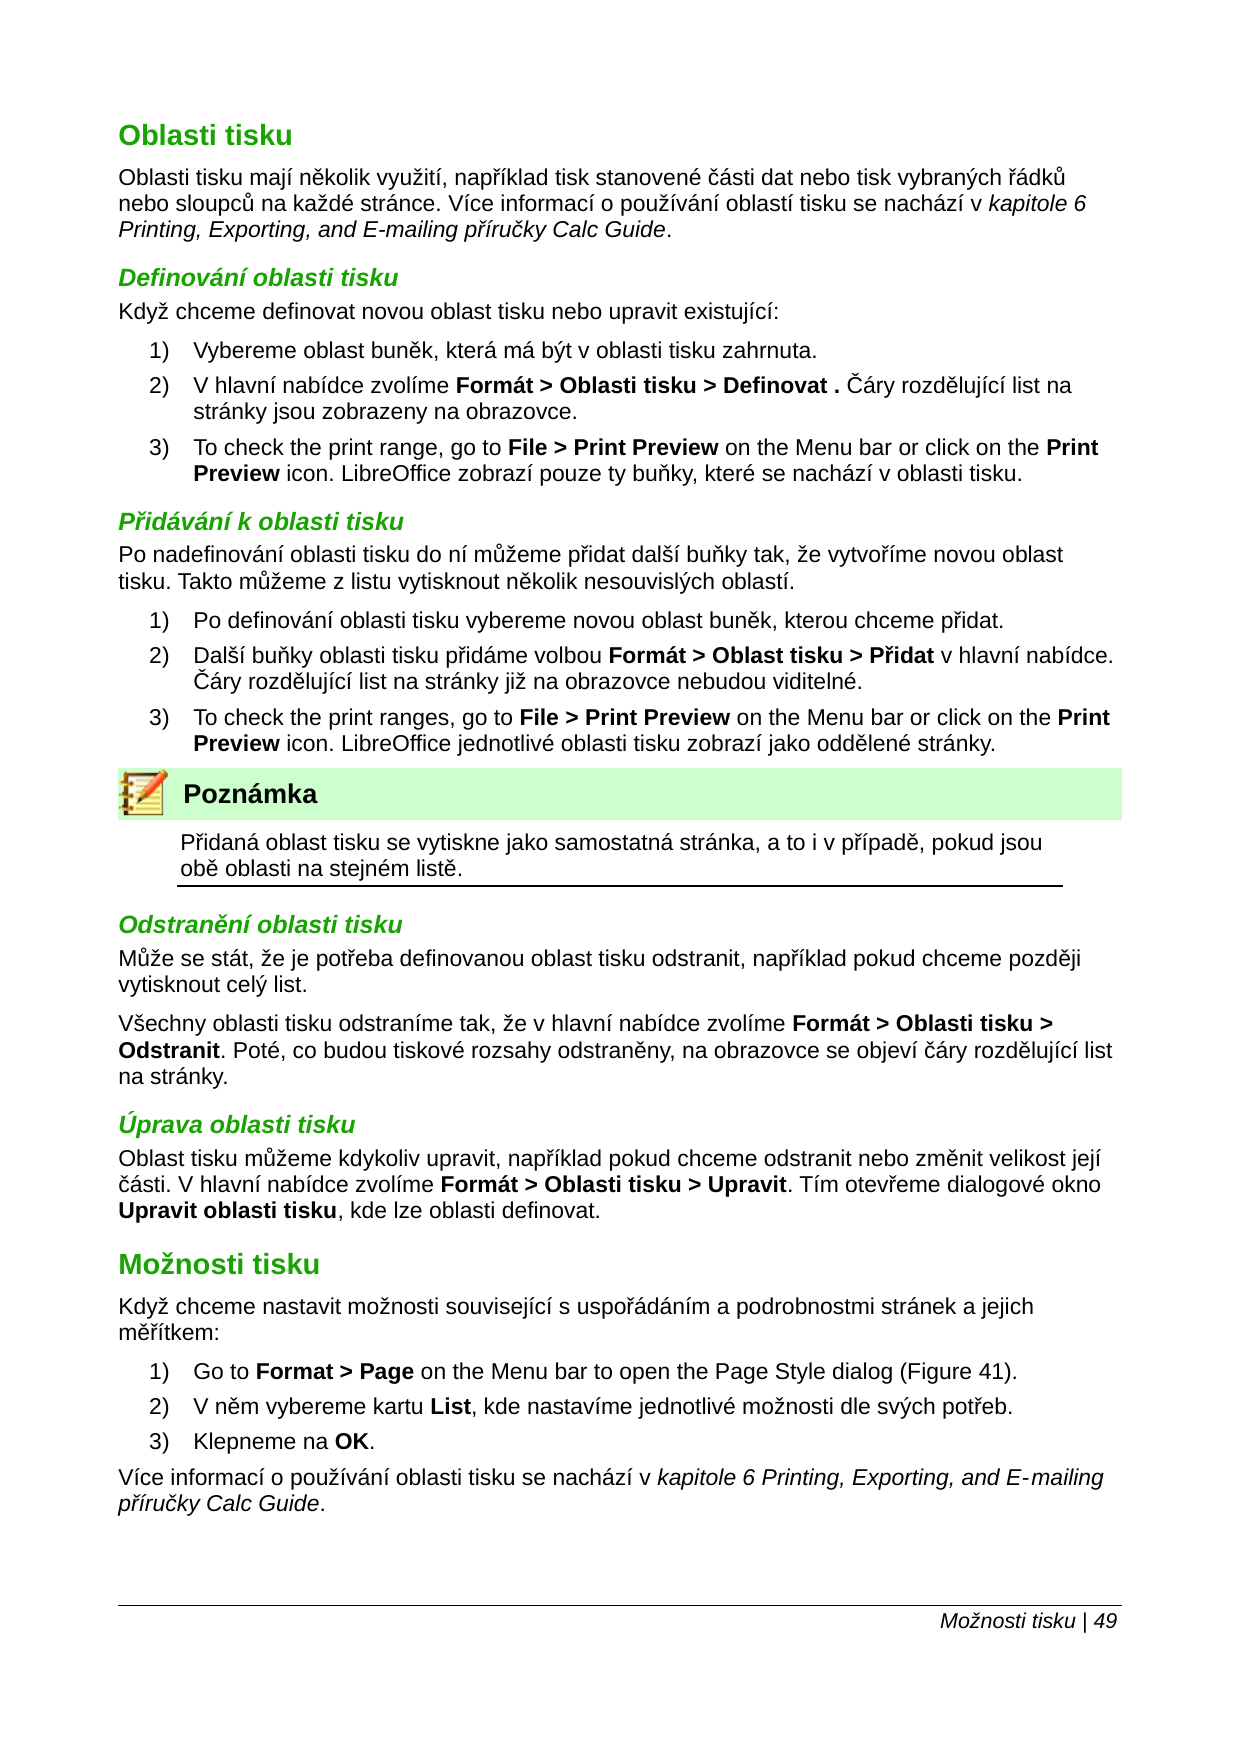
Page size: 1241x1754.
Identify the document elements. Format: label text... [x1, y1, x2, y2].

list Vybereme oblast buněk, která má být v oblasti tisku zahrnuta. [169, 337, 1122, 363]
subtitle Odstranění oblasti tisku [118, 910, 1122, 939]
text Přidaná oblast tisku se vytiskne jako samostatná stránka, a to i v případě, pokud jsou obě oblasti na stejném listě. [177, 826, 1063, 885]
list To check the print ranges, go to File > Print Preview on the Menu bar or click on the Print Preview icon. LibreOffice jednotlivé oblasti tisku zobrazí jako oddělené stránky. [169, 703, 1122, 756]
list V hlavní nabídce zvolíme Formát > Oblasti tisku > Definovat . Čáry rozdělující list na stránky jsou zobrazeny na obrazovce. [169, 372, 1122, 424]
subtitle Definování oblasti tisku [118, 263, 1122, 292]
text Oblasti tisku mají několik využití, například tisk stanovené části dat nebo tisk vybraných řádků nebo sloupců na každé stránce. Více informací o používání oblastí tisku se nachází v kapitole 6 Printing, Exporting, and E-mailing příručky Calc Guide. [118, 163, 1122, 242]
text Všechny oblasti tisku odstraníme tak, že v hlavní nabídce zvolíme Formát > Oblasti tisku > Odstranit. Poté, co budou tiskové rozsahy odstraněny, na obrazovce se objeví čáry rozdělující list na stránky. [118, 1010, 1122, 1089]
text Může se stát, že je potřeba definovanou oblast tisku odstranit, například pokud chceme později vytisknout celý list. [118, 945, 1122, 998]
list Po definování oblasti tisku vybereme novou oblast buněk, kterou chceme přidat. [169, 607, 1122, 633]
list V něm vybereme kartu List, kde nastavíme jednotlivé možnosti dle svých potřeb. [169, 1393, 1122, 1419]
subtitle Přidávání k oblasti tisku [118, 507, 1122, 536]
subtitle Úprava oblasti tisku [118, 1110, 1122, 1139]
list Klepneme na OK. [169, 1428, 1122, 1455]
subtitle Možnosti tisku [118, 1247, 1122, 1281]
list Další buňky oblasti tisku přidáme volbou Formát > Oblast tisku > Přidat v hlavní nabídce. Čáry rozdělující list na stránky již na obrazovce nebudou viditelné. [169, 642, 1122, 694]
subtitle Oblasti tisku [118, 118, 1122, 152]
list Go to Format > Page on the Menu bar to open the Page Style dialog (Figure 41). [169, 1358, 1122, 1384]
subtitle Poznámka [118, 768, 1122, 820]
picture [119, 768, 170, 819]
text Oblast tisku můžeme kdykoliv upravit, například pokud chceme odstranit nebo změnit velikost její části. V hlavní nabídce zvolíme Formát > Oblasti tisku > Upravit. Tím otevřeme dialogové okno Upravit oblasti tisku, kde lze oblasti definovat. [118, 1145, 1122, 1224]
list Když chceme nastavit možnosti související s uspořádáním a podrobnostmi stránek a jejich měřítkem: [118, 1293, 1122, 1345]
list To check the print range, go to File > Print Preview on the Menu bar or click on the Print Preview icon. LibreOffice zobrazí pouze ty buňky, které se nachází v oblasti tisku. [169, 433, 1122, 486]
list Když chceme definovat novou oblast tisku nebo upravit existující: [118, 298, 1122, 324]
text Více informací o používání oblasti tisku se nachází v kapitole 6 Printing, Exporting, and E‑mailing příručky Calc Guide. [118, 1463, 1122, 1516]
list Po nadefinování oblasti tisku do ní můžeme přidat další buňky tak, že vytvoříme novou oblast tisku. Takto můžeme z listu vytisknout několik nesouvislých oblastí. [118, 541, 1122, 594]
